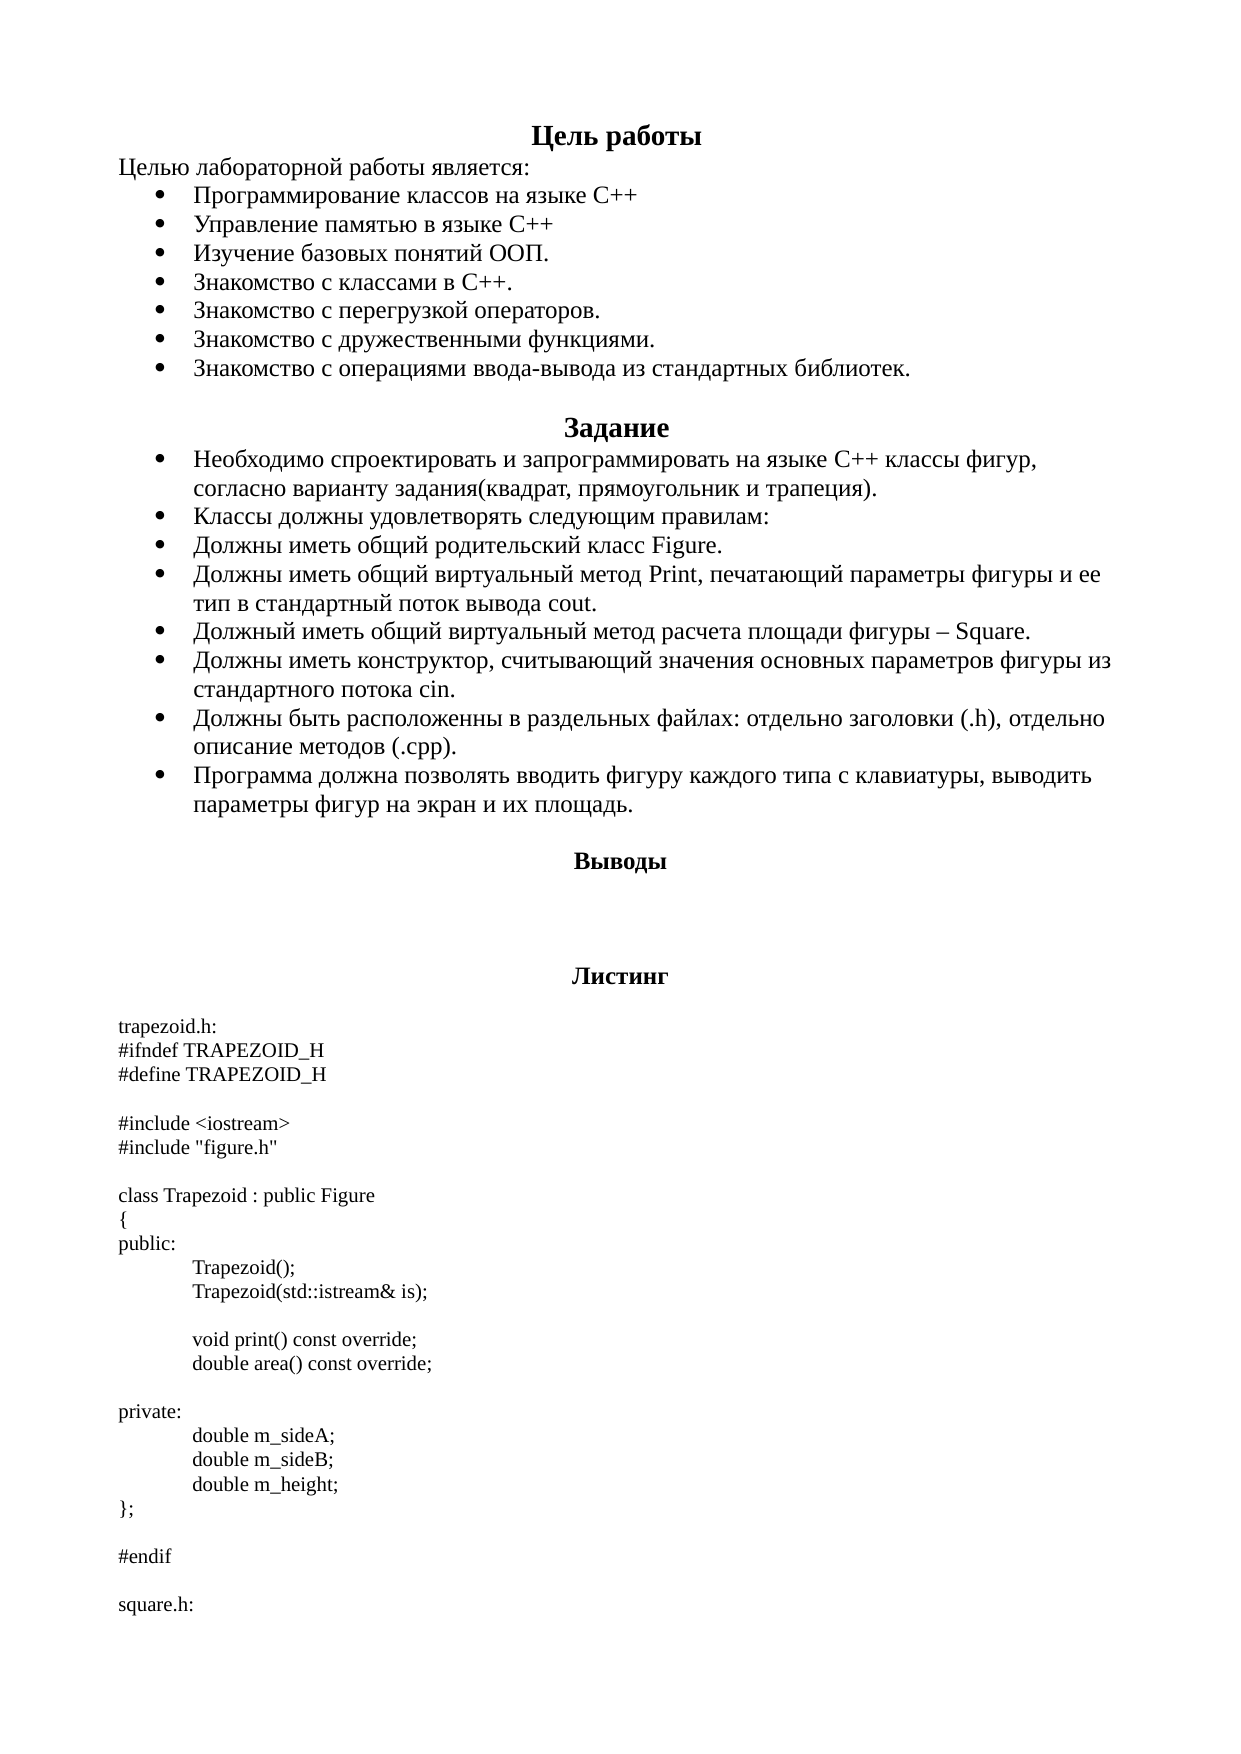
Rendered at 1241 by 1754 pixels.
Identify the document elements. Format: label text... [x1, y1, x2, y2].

list void print() const override; [118, 1327, 1122, 1351]
list public: [118, 1231, 1122, 1255]
list #define TRAPEZOID_H [118, 1062, 1122, 1086]
text Задание [118, 410, 1122, 444]
list Выводы [118, 846, 1122, 875]
list Изучение базовых понятий ООП. [156, 238, 1122, 267]
list Должный иметь общий виртуальный метод расчета площади фигуры – Square. [156, 616, 1122, 645]
list Должны иметь конструктор, считывающий значения основных параметров фигуры из стандартного потока cin. [156, 645, 1122, 703]
list #ifndef TRAPEZOID_H [118, 1038, 1122, 1062]
list Trapezoid(); [118, 1255, 1122, 1279]
list trapezoid.h: [118, 1014, 1122, 1038]
list double area() const override; [118, 1351, 1122, 1375]
list Программа должна позволять вводить фигуру каждого типа с клавиатуры, выводить параметры фигур на экран и их площадь. [156, 760, 1122, 818]
list Листинг [118, 961, 1122, 990]
list #endif [118, 1544, 1122, 1568]
list }; [118, 1496, 1122, 1519]
list Управление памятью в языке С++ [156, 209, 1122, 238]
list private: [118, 1399, 1122, 1423]
list Должны быть расположенны в раздельных файлах: отдельно заголовки (.h), отдельно описание методов (.cpp). [156, 703, 1122, 760]
list double m_sideA; [118, 1423, 1122, 1447]
text Цель работы [118, 118, 1122, 152]
list class Trapezoid : public Figure [118, 1183, 1122, 1207]
list Знакомство с операциями ввода-вывода из стандартных библиотек. [156, 353, 1122, 382]
list #include <iostream> [118, 1111, 1122, 1134]
list square.h: [118, 1592, 1122, 1616]
list { [118, 1207, 1122, 1231]
list Программирование классов на языке С++ [156, 180, 1122, 209]
list Необходимо спроектировать и запрограммировать на языке C++ классы фигур, согласно варианту задания(квадрат, прямоугольник и трапеция). [156, 444, 1122, 501]
list Знакомство с классами в C++. [156, 267, 1122, 295]
list Должны иметь общий родительский класс Figure. [156, 530, 1122, 559]
list Знакомство с дружественными функциями. [156, 324, 1122, 353]
list double m_height; [118, 1471, 1122, 1496]
list Знакомство с перегрузкой операторов. [156, 295, 1122, 324]
list double m_sideB; [118, 1447, 1122, 1471]
list Trapezoid(std::istream& is); [118, 1279, 1122, 1303]
text Целью лабораторной работы является: [118, 152, 1122, 180]
list Классы должны удовлетворять следующим правилам: [156, 501, 1122, 530]
list Должны иметь общий виртуальный метод Print, печатающий параметры фигуры и ее тип в стандартный поток вывода cout. [156, 559, 1122, 616]
list #include "figure.h" [118, 1134, 1122, 1159]
